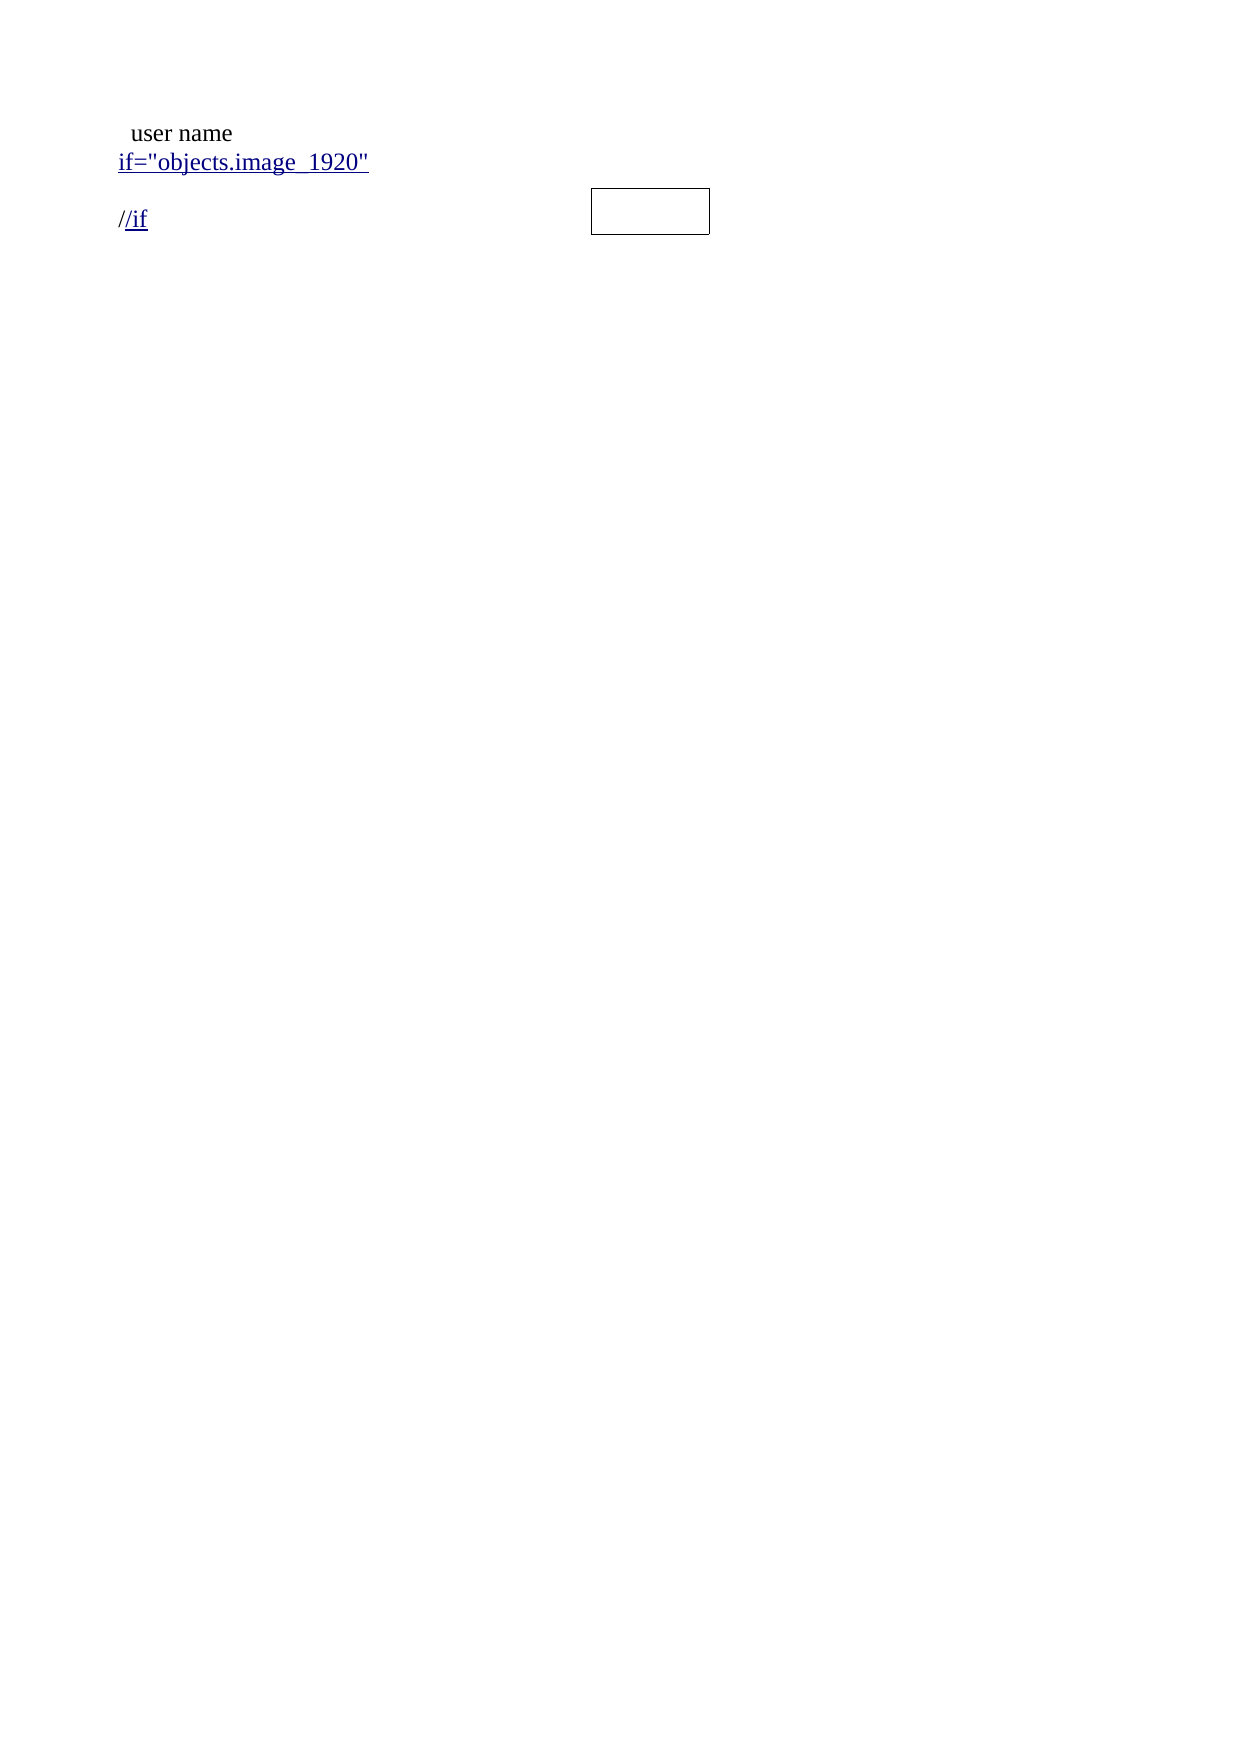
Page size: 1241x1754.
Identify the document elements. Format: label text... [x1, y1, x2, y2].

text if="objects.image_1920" [118, 147, 1122, 176]
text //if [118, 204, 591, 233]
text [710, 204, 1122, 233]
text user name [118, 118, 1122, 147]
